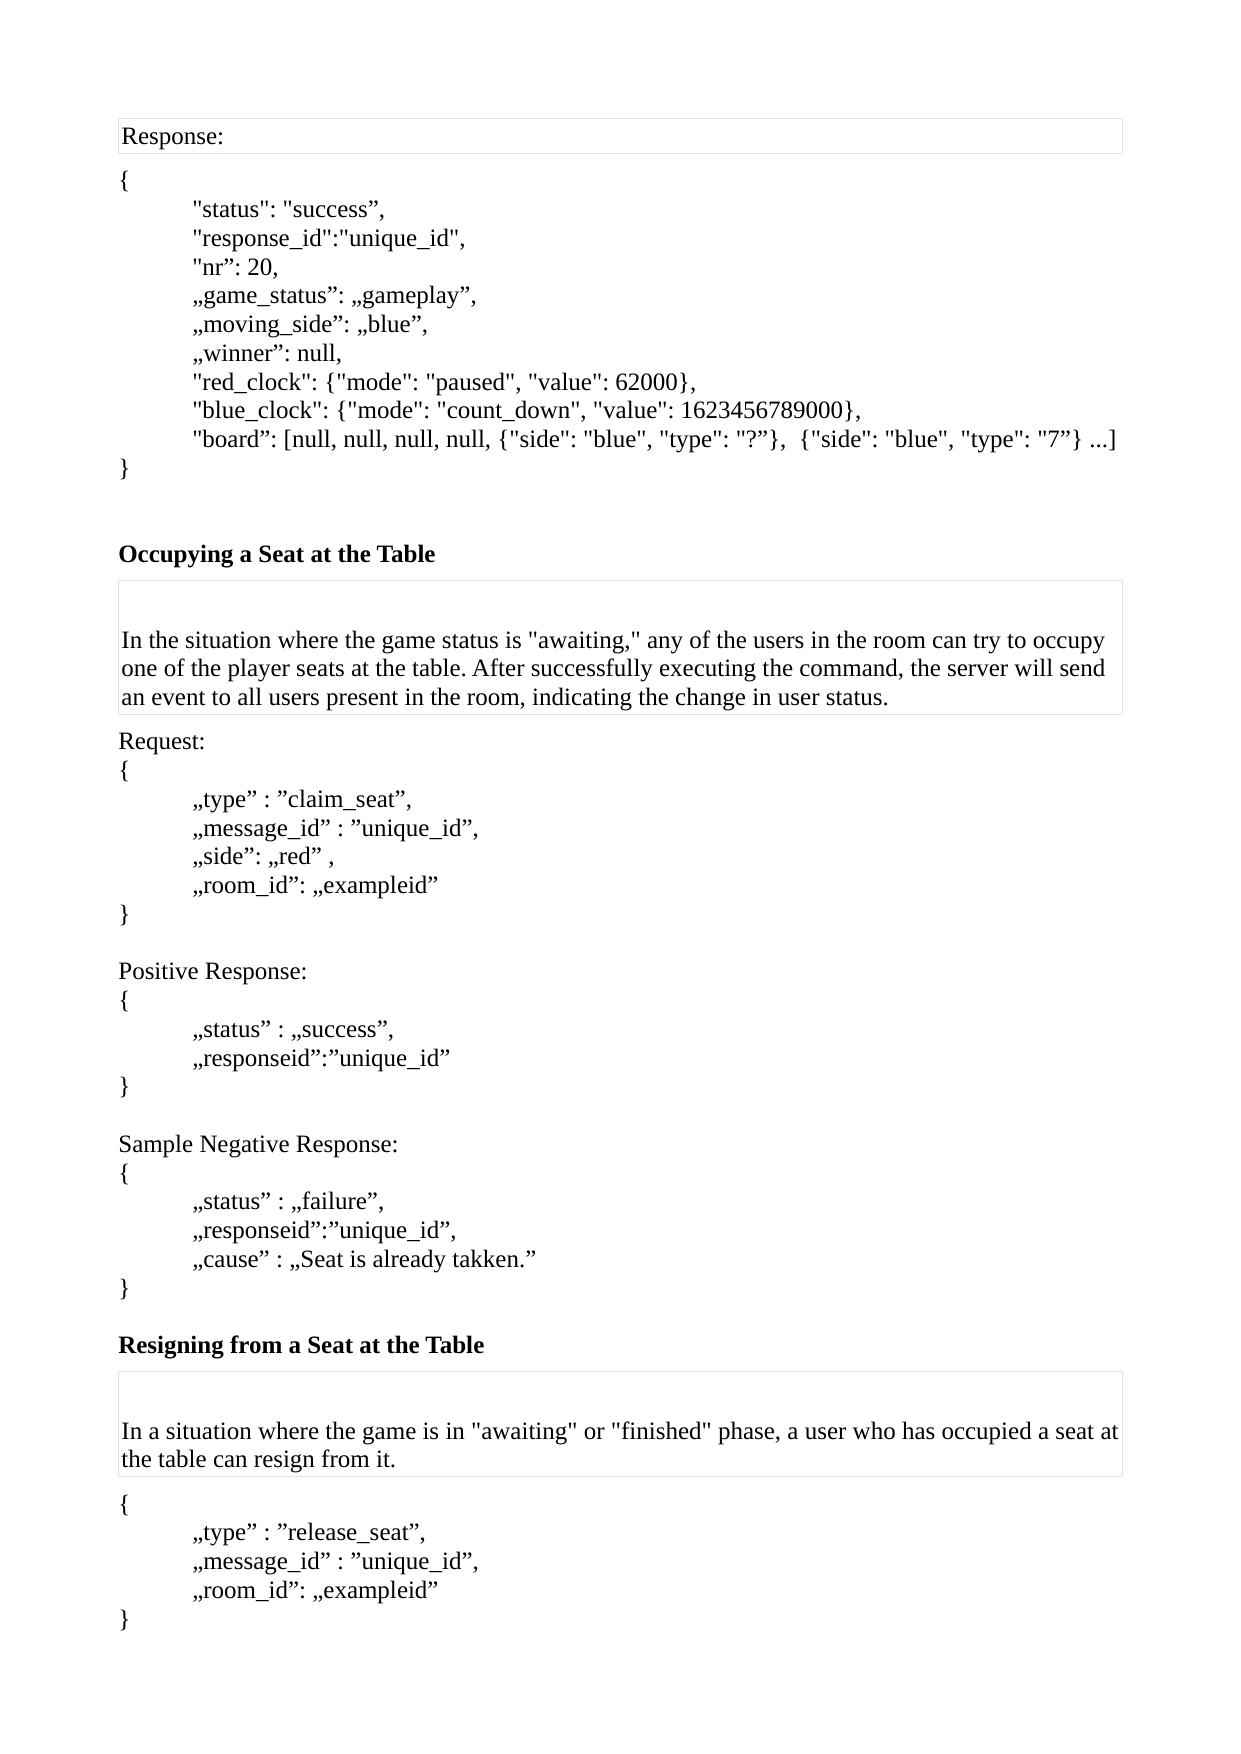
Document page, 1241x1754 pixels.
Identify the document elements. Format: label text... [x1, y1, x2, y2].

text } [118, 899, 1122, 928]
text { [118, 1489, 1122, 1517]
text } [118, 1071, 1122, 1100]
text "board”: [null, null, null, null, {"side": "blue", "type": "?”}, {"side": "blue", "type": "7”} ...] [118, 424, 1122, 453]
text In a situation where the game is in "awaiting" or "finished" phase, a user who has occupied a seat at the table can resign from it. [119, 1413, 1122, 1476]
text } [118, 453, 1122, 482]
text In the situation where the game status is "awaiting," any of the users in the room can try to occupy one of the player seats at the table. After successfully executing the command, the server will send an event to all users present in the room, indicating the change in user status. [119, 622, 1122, 714]
text „cause” : „Seat is already takken.” [118, 1244, 1122, 1273]
text "nr”: 20, [118, 252, 1122, 280]
text "response_id":"unique_id", [118, 223, 1122, 252]
text Occupying a Seat at the Table [118, 539, 1122, 568]
text Resigning from a Seat at the Table [118, 1330, 1122, 1359]
text „type” : ”release_seat”, [118, 1517, 1122, 1546]
text „responseid”:”unique_id”, [118, 1215, 1122, 1244]
text { [118, 165, 1122, 194]
text „message_id” : ”unique_id”, [118, 1546, 1122, 1575]
text „type” : ”claim_seat”, [118, 784, 1122, 813]
text { [118, 985, 1122, 1014]
text } [118, 1604, 1122, 1632]
text Request: [118, 726, 1122, 755]
text „status” : „failure”, [118, 1186, 1122, 1215]
text „game_status”: „gameplay”, [118, 280, 1122, 309]
text „responseid”:”unique_id” [118, 1043, 1122, 1071]
text { [118, 755, 1122, 784]
text „status” : „success”, [118, 1014, 1122, 1043]
text "status": "success”, [118, 194, 1122, 223]
text Sample Negative Response: [118, 1129, 1122, 1158]
text „message_id” : ”unique_id”, [118, 813, 1122, 841]
text { [118, 1158, 1122, 1186]
text Response: [119, 119, 1122, 153]
text Positive Response: [118, 956, 1122, 985]
text „side”: „red” , [118, 841, 1122, 870]
text „room_id”: „exampleid” [118, 1575, 1122, 1604]
text } [118, 1273, 1122, 1301]
text „room_id”: „exampleid” [118, 870, 1122, 899]
text „moving_side”: „blue”, „winner”: null, "red_clock": {"mode": "paused", "value": 62000}, "blue_clock": {"mode": "count_down", "value": 1623456789000}, [118, 309, 1122, 424]
